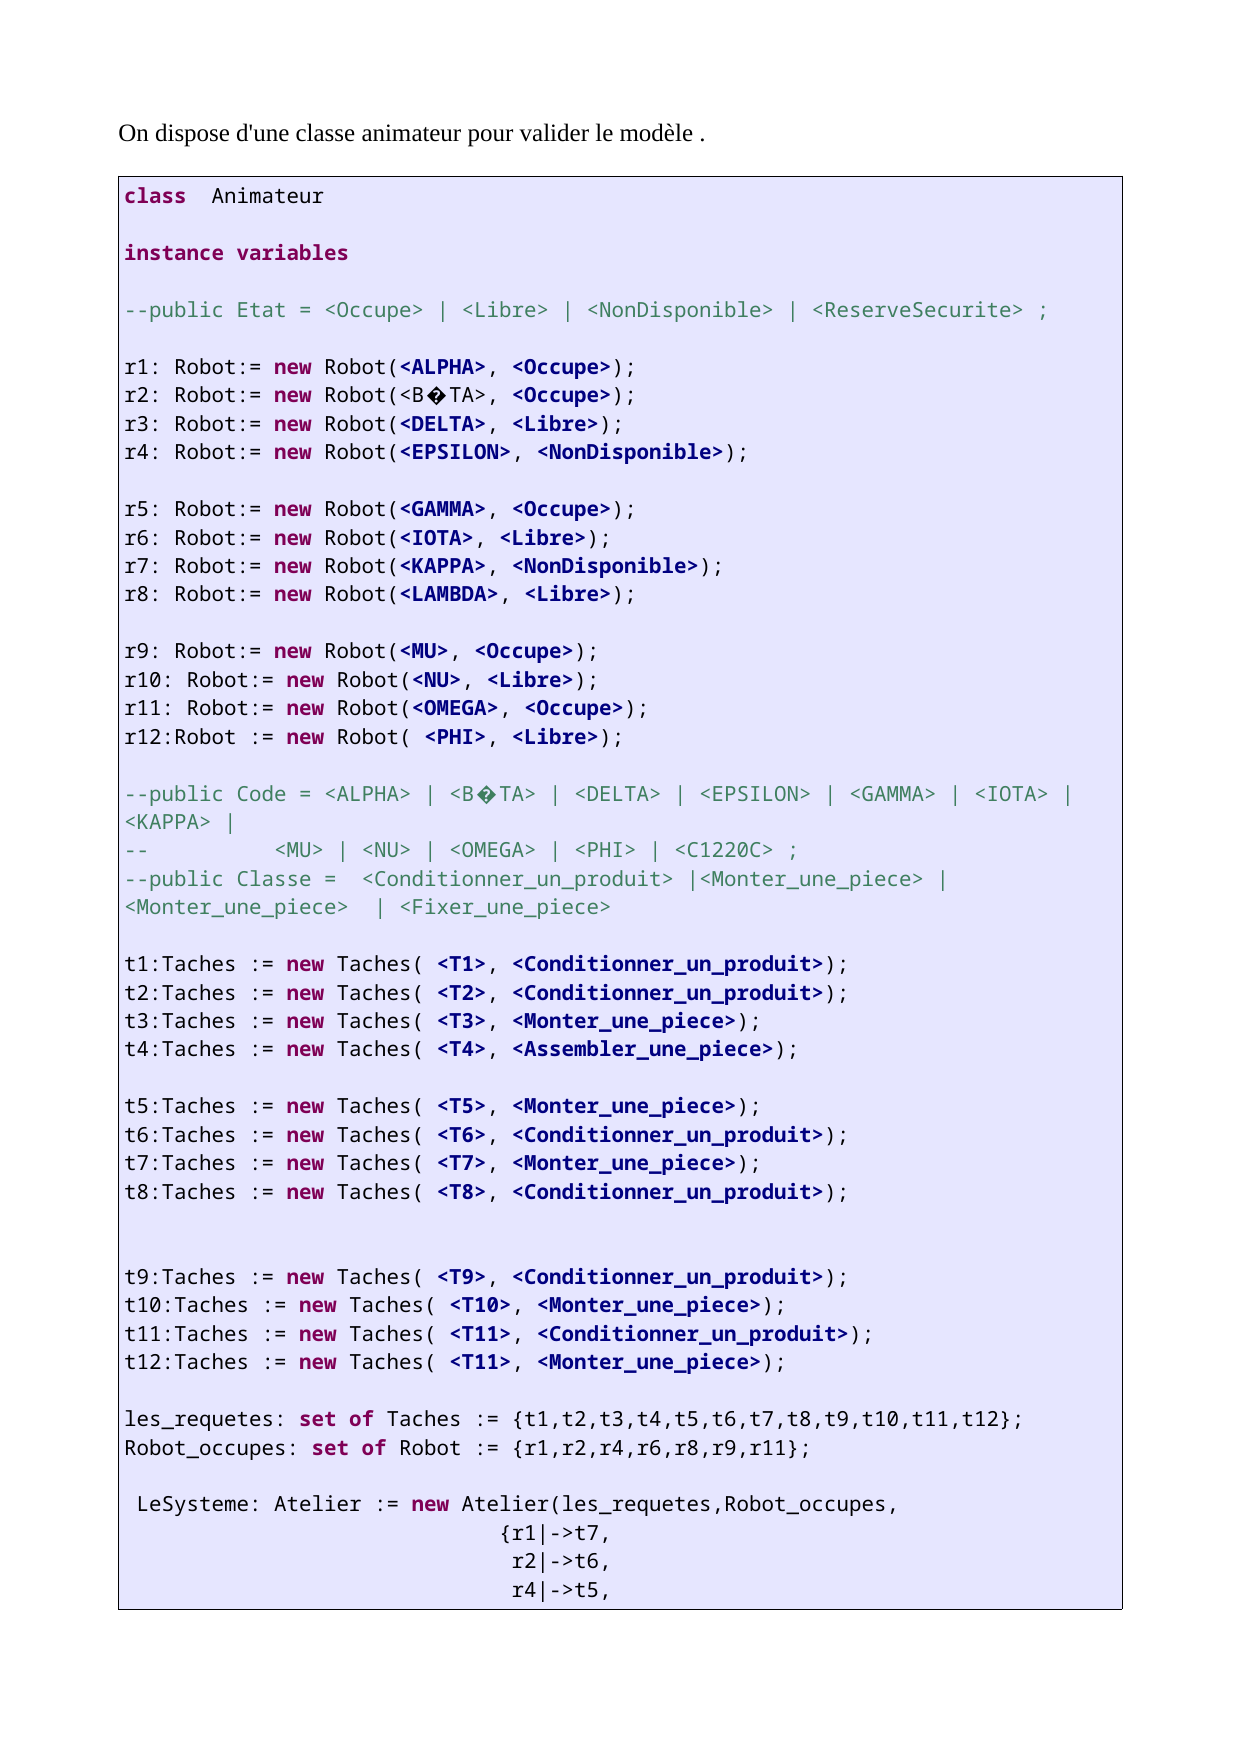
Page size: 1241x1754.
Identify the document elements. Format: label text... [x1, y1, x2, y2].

table_header class Animateur instance variables --public Etat = <Occupe> | <Libre> | <NonDisponible> | <ReserveSecurite> ; r1: Robot:= new Robot(<ALPHA>, <Occupe>); r2: Robot:= new Robot(<B�TA>, <Occupe>); r3: Robot:= new Robot(<DELTA>, <Libre>); r4: Robot:= new Robot(<EPSILON>, <NonDisponible>); r5: Robot:= new Robot(<GAMMA>, <Occupe>); r6: Robot:= new Robot(<IOTA>, <Libre>); r7: Robot:= new Robot(<KAPPA>, <NonDisponible>); r8: Robot:= new Robot(<LAMBDA>, <Libre>); r9: Robot:= new Robot(<MU>, <Occupe>); r10: Robot:= new Robot(<NU>, <Libre>); r11: Robot:= new Robot(<OMEGA>, <Occupe>); r12:Robot := new Robot( <PHI>, <Libre>); --public Code = <ALPHA> | <B�TA> | <DELTA> | <EPSILON> | <GAMMA> | <IOTA> | <KAPPA> | -- <MU> | <NU> | <OMEGA> | <PHI> | <C1220C> ; --public Classe = <Conditionner_un_produit> |<Monter_une_piece> | <Monter_une_piece> | <Fixer_une_piece> t1:Taches := new Taches( <T1>, <Conditionner_un_produit>); t2:Taches := new Taches( <T2>, <Conditionner_un_produit>); t3:Taches := new Taches( <T3>, <Monter_une_piece>); t4:Taches := new Taches( <T4>, <Assembler_une_piece>); t5:Taches := new Taches( <T5>, <Monter_une_piece>); t6:Taches := new Taches( <T6>, <Conditionner_un_produit>); t7:Taches := new Taches( <T7>, <Monter_une_piece>); t8:Taches := new Taches( <T8>, <Conditionner_un_produit>); t9:Taches := new Taches( <T9>, <Conditionner_un_produit>); t10:Taches := new Taches( <T10>, <Monter_une_piece>); t11:Taches := new Taches( <T11>, <Conditionner_un_produit>); t12:Taches := new Taches( <T11>, <Monter_une_piece>); les_requetes: set of Taches := {t1,t2,t3,t4,t5,t6,t7,t8,t9,t10,t11,t12}; Robot_occupes: set of Robot := {r1,r2,r4,r6,r8,r9,r11}; LeSysteme: Atelier := new Atelier(les_requetes,Robot_occupes, {r1|->t7, r2|->t6, r4|->t5, [119, 177, 1122, 1609]
text On dispose d'une classe animateur pour valider le modèle . [118, 118, 1122, 147]
